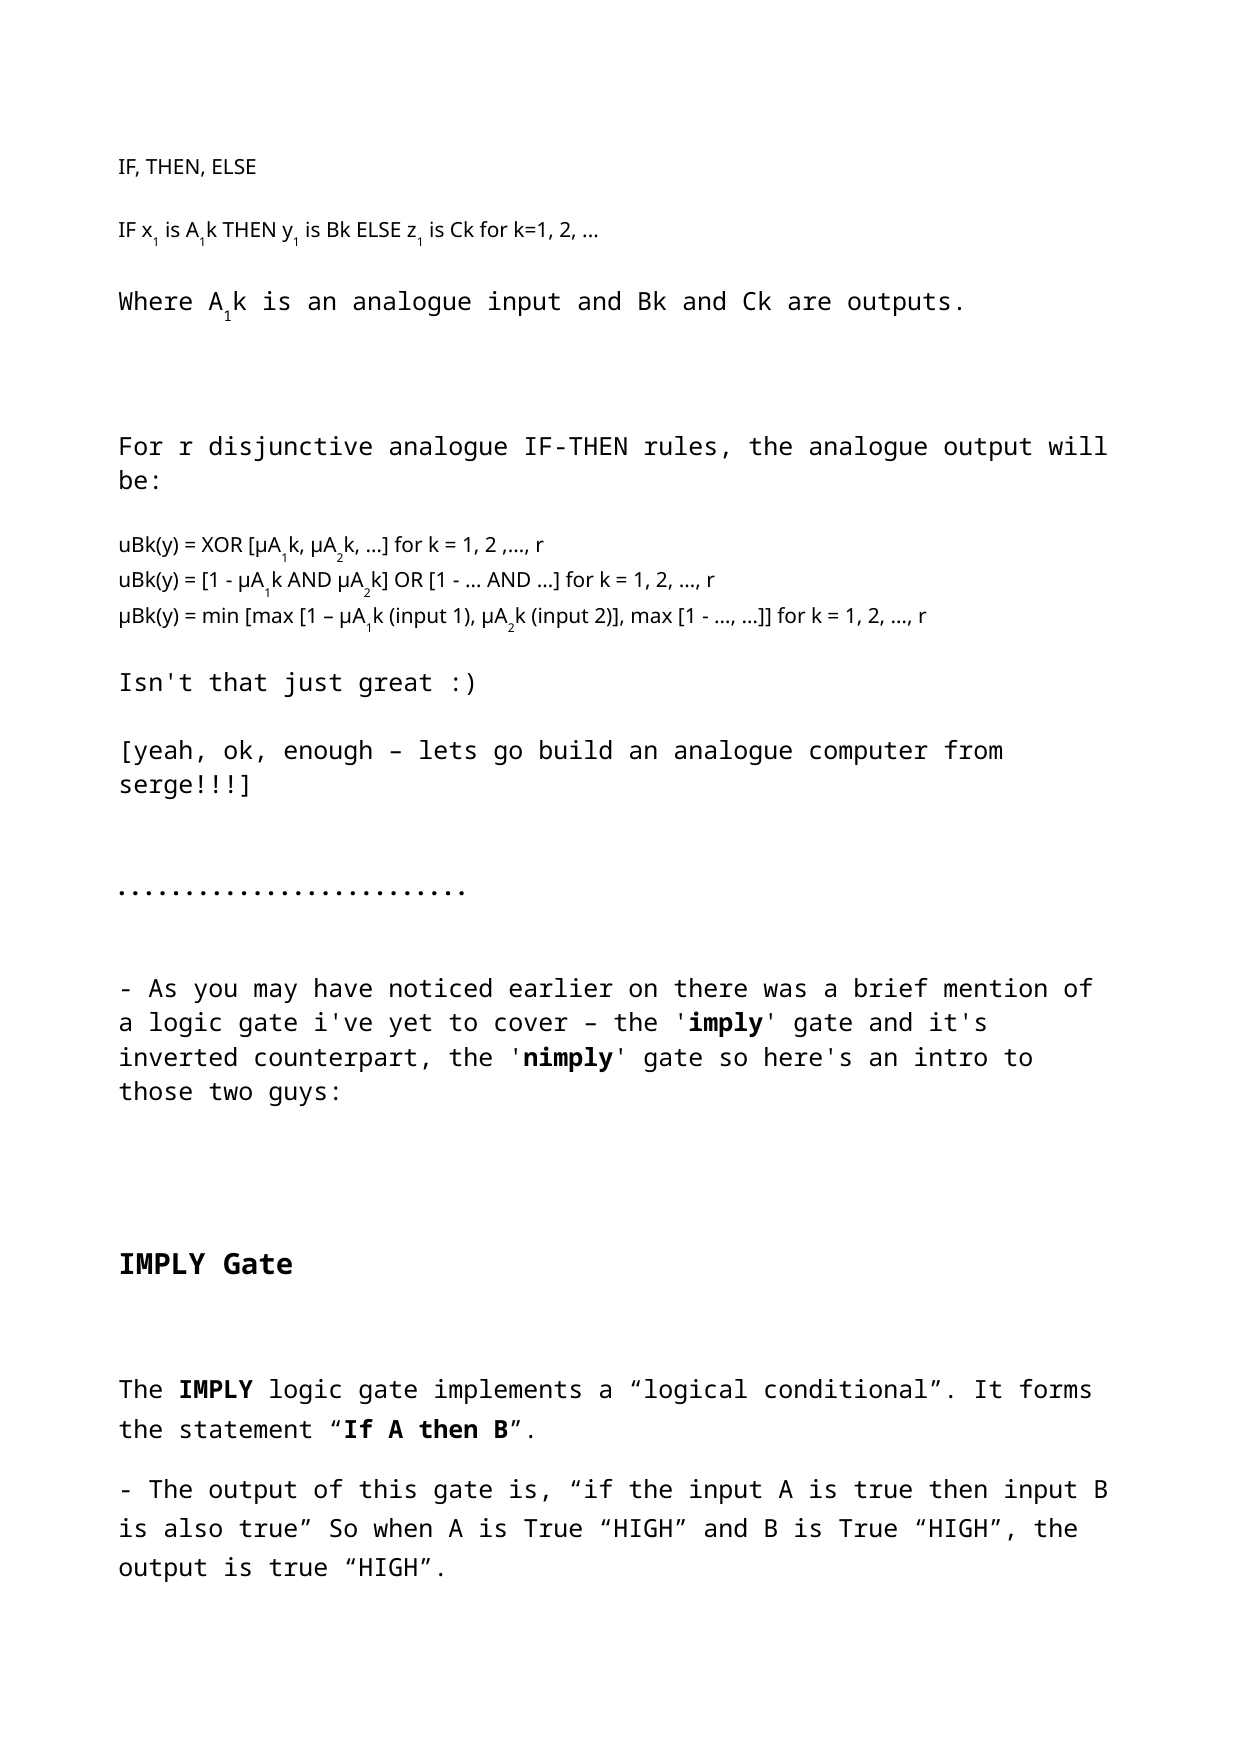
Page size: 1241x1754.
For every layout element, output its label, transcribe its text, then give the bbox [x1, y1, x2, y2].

text - The output of this gate is, “if the input A is true then input B is also true” So when A is True “HIGH” and B is True “HIGH”, the output is true “HIGH”. [118, 1471, 1122, 1584]
text uBk(y) = [1 - μA1k AND μA2k] OR [1 - … AND …] for k = 1, 2, …, r [118, 566, 1122, 601]
text - As you may have noticed earlier on there was a brief mention of a logic gate i've yet to cover – the 'imply' gate and it's inverted counterpart, the 'nimply' gate so here's an intro to those two guys: [118, 971, 1122, 1107]
text μBk(y) = min [max [1 – μA1k (input 1), μA2k (input 2)], max [1 - …, …]] for k = 1, 2, …, r [118, 601, 1122, 636]
text The IMPLY logic gate implements a “logical conditional”. It forms the statement “If A then B”. [118, 1372, 1122, 1445]
text IF, THEN, ELSE [118, 152, 1122, 181]
text [yeah, ok, enough – lets go build an analogue computer from serge!!!] [118, 733, 1122, 801]
text uBk(y) = XOR [μA1k, μA2k, …] for k = 1, 2 ,…, r [118, 530, 1122, 566]
text IF x1 is A1k THEN y1 is Bk ELSE z1 is Ck for k=1, 2, ... [118, 215, 1122, 250]
text Isn't that just great :) [118, 664, 1122, 698]
text Where A1k is an analogue input and Bk and Ck are outputs. [118, 284, 1122, 326]
text IMPLY Gate [118, 1243, 1122, 1283]
text For r disjunctive analogue IF-THEN rules, the analogue output will be: [118, 428, 1122, 496]
text . . . . . . . . . . . . . . . . . . . . . . . . . . [118, 869, 1122, 903]
